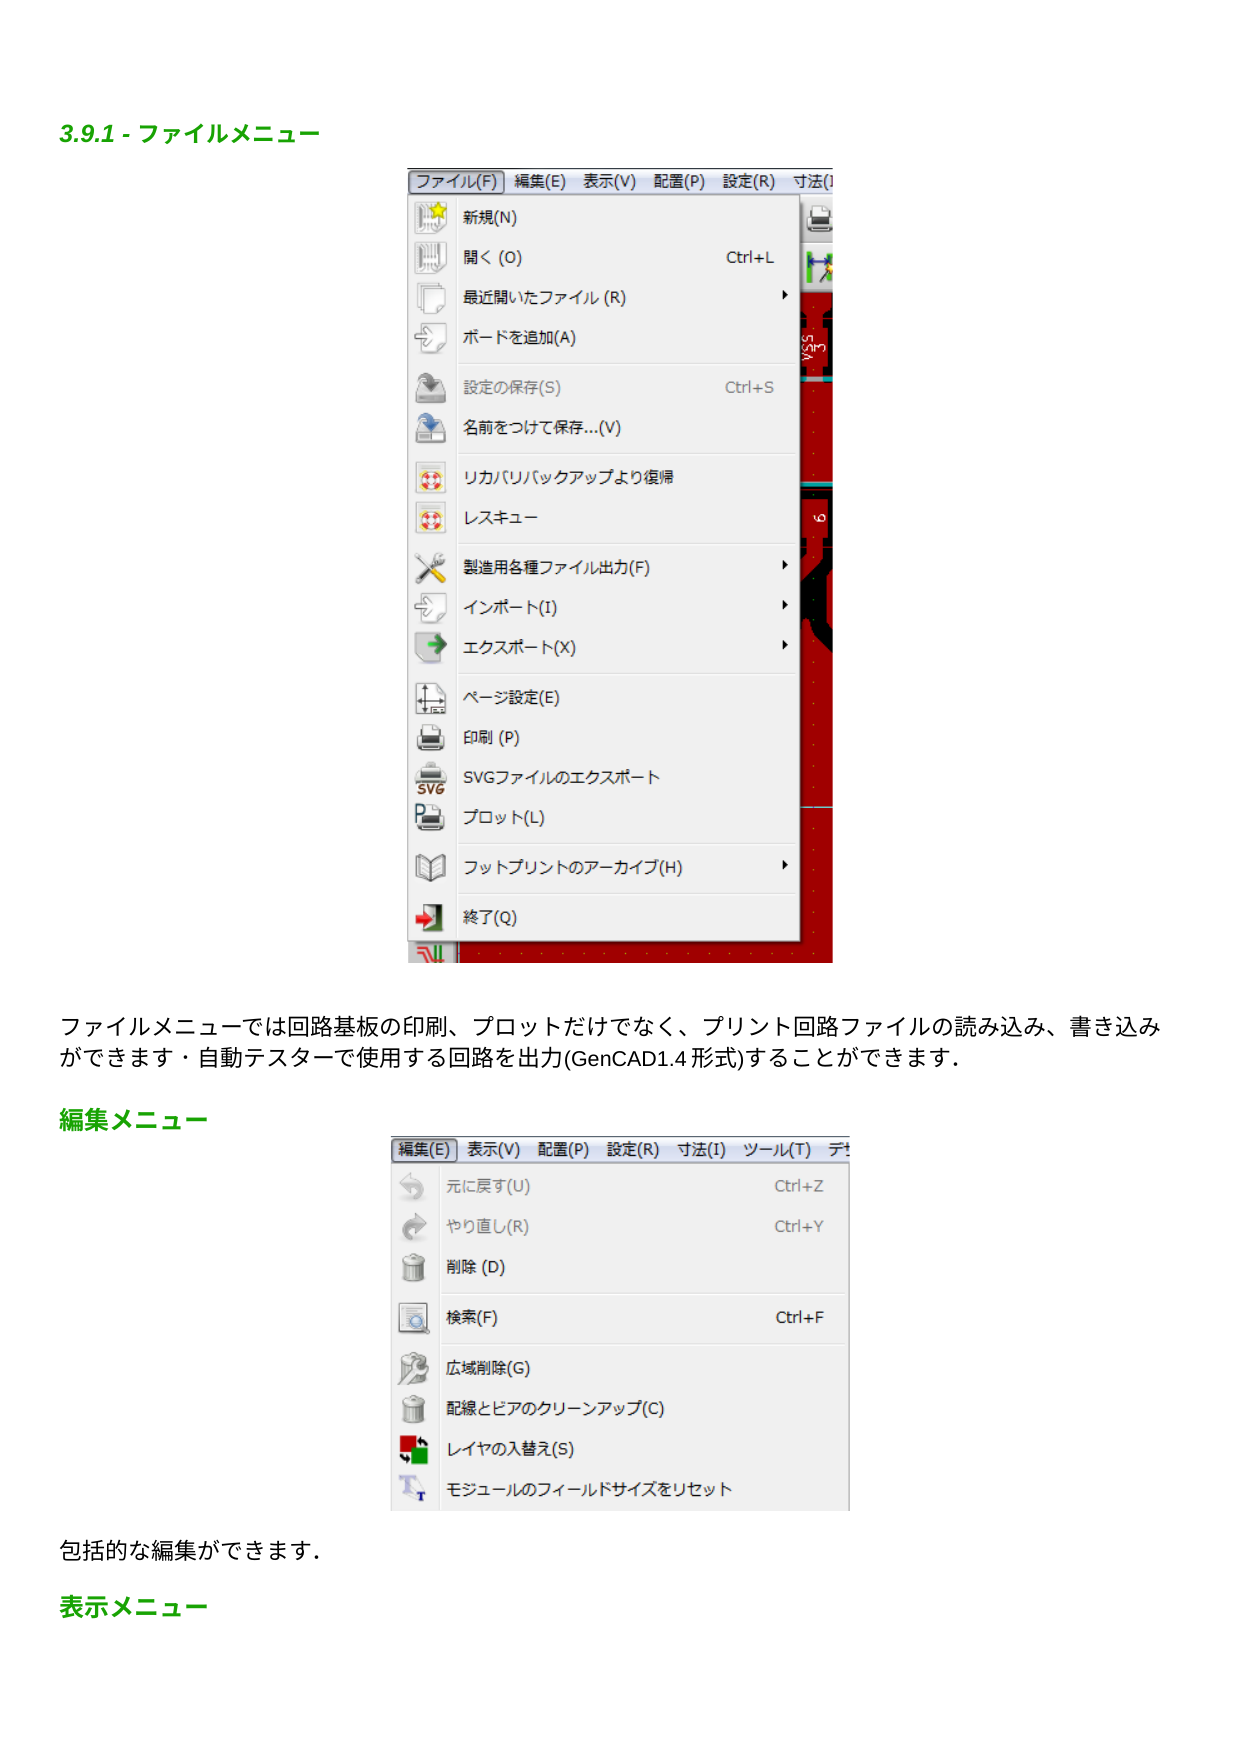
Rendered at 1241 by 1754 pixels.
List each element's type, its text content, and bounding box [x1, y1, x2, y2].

subtitle ファイルメニュー [59, 118, 1181, 149]
picture [407, 168, 833, 963]
text 編集メニュー [59, 1103, 1181, 1137]
text 表示メニュー [59, 1590, 1181, 1624]
text 包括的な編集ができます． [59, 1534, 1181, 1566]
text ファイルメニューでは回路基板の印刷、プロットだけでなく、プリント回路ファイルの読み込み、書き込みができます．自動テスターで使用する回路を出力(GenCAD1.4形式)することができます． [59, 1011, 1181, 1073]
